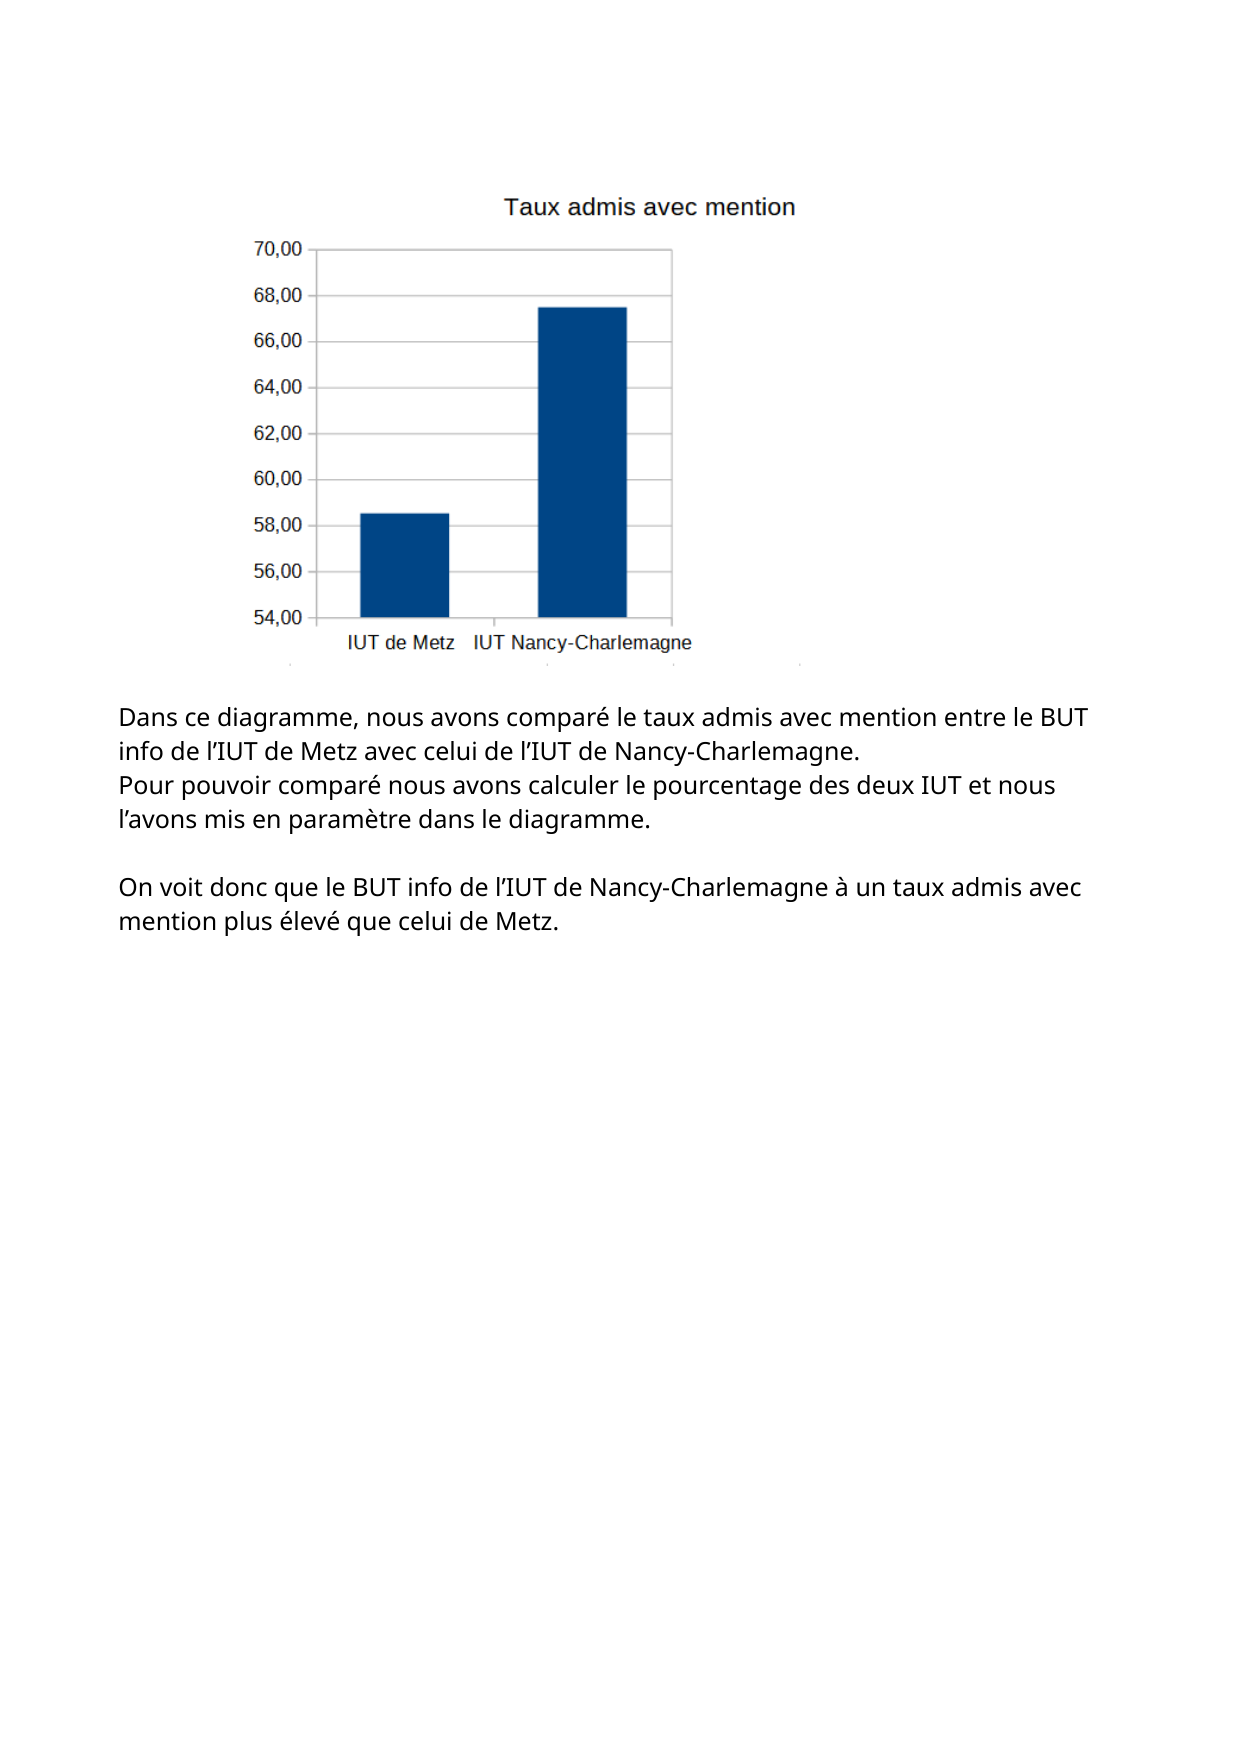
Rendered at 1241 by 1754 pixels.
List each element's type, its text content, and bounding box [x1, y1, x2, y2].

text On voit donc que le BUT info de l’IUT de Nancy-Charlemagne à un taux admis avec mention plus élevé que celui de Metz. [118, 869, 1122, 938]
text Dans ce diagramme, nous avons comparé le taux admis avec mention entre le BUT info de l’IUT de Metz avec celui de l’IUT de Nancy-Charlemagne. [118, 699, 1122, 767]
text Pour pouvoir comparé nous avons calculer le pourcentage des deux IUT et nous l’avons mis en paramètre dans le diagramme. [118, 767, 1122, 836]
picture [248, 176, 985, 666]
